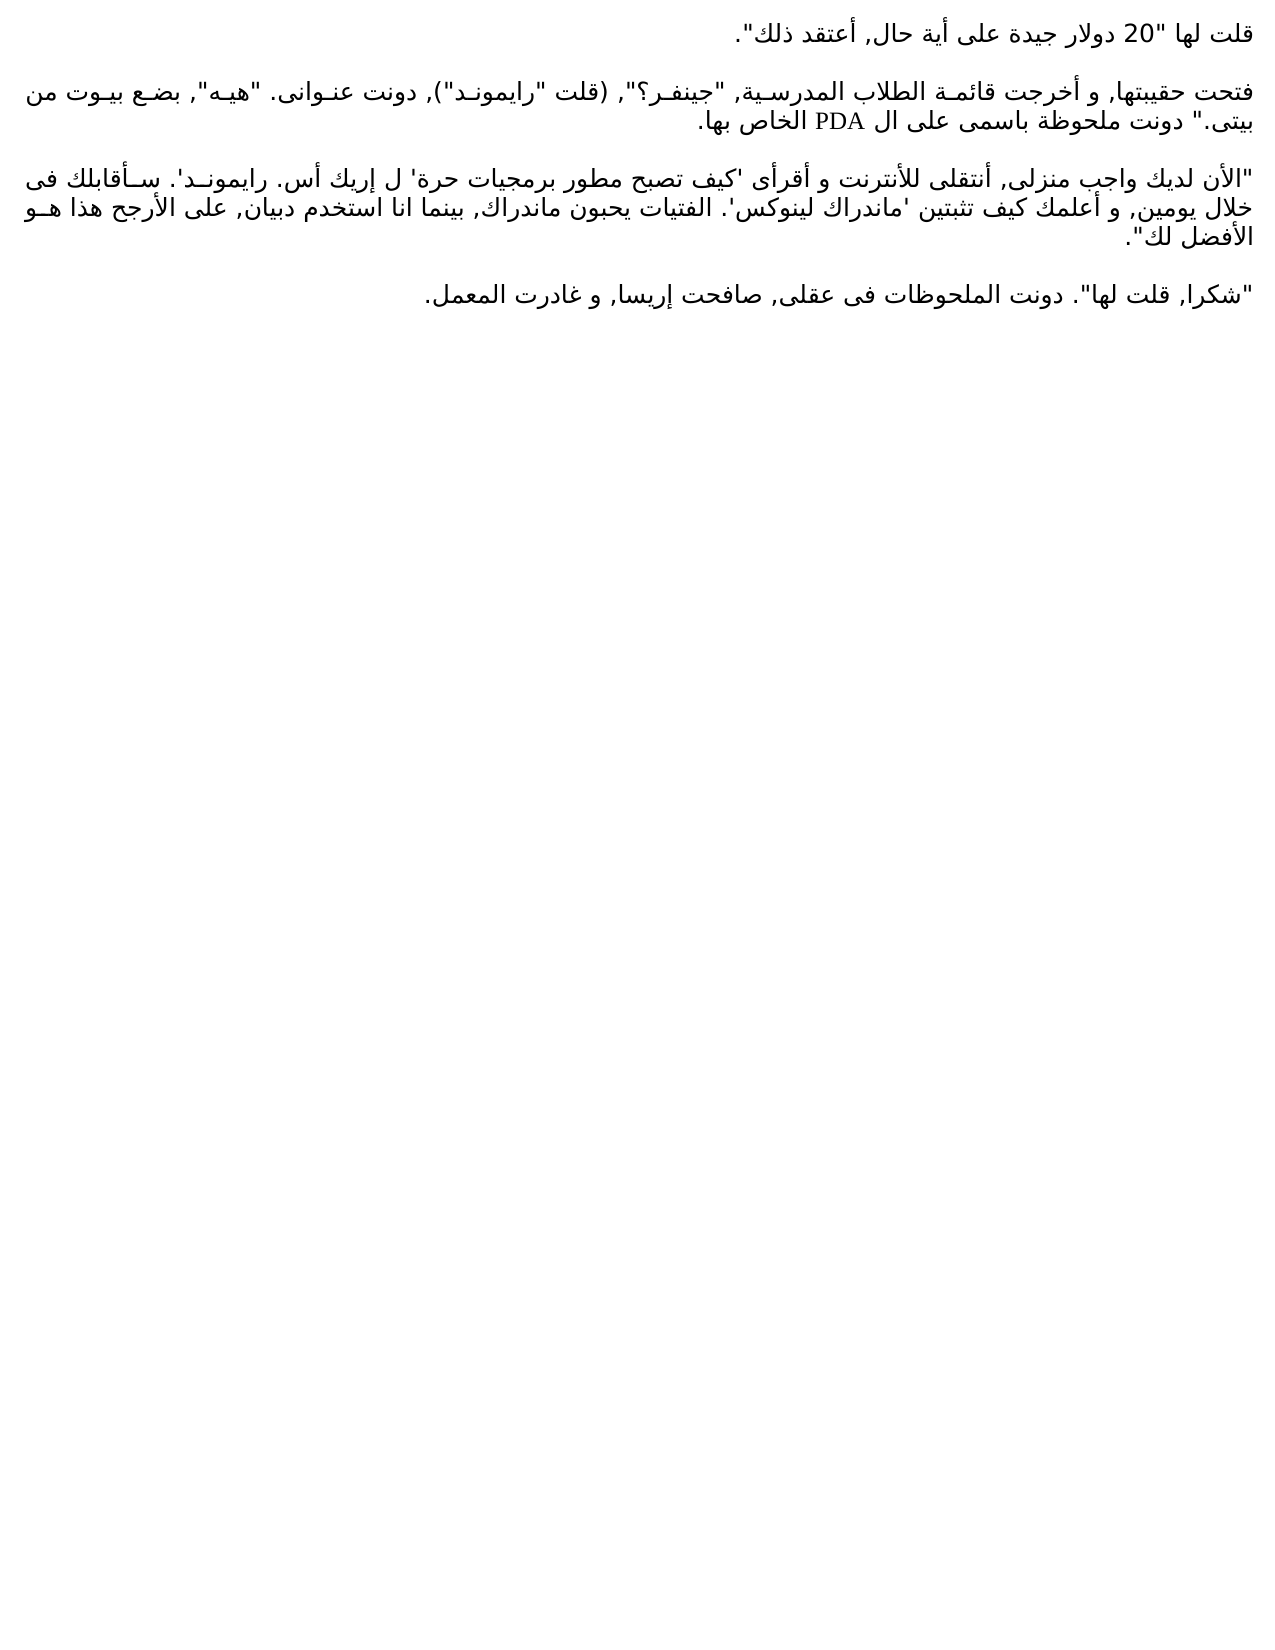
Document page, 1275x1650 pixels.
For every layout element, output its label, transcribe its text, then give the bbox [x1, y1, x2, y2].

text فتحت حقيبتها, و أخرجت قائمة الطلاب المدرسية, "جينفر؟", (قلت "رايموند"), دونت عنوانى. "هيه", بضع بيوت من بيتى." دونت ملحوظة باسمى على ال PDA الخاص بها. [25, 77, 1254, 135]
text "الأن لديك واجب منزلى, أنتقلى للأنترنت و أقرأى 'كيف تصبح مطور برمجيات حرة' ل إريك أس. رايموند'. سأقابلك فى خلال يومين, و أعلمك كيف تثبتين 'ماندراك لينوكس'. الفتيات يحبون ماندراك, بينما انا استخدم دبيان, على الأرجح هذا هو الأفضل لك". [25, 164, 1254, 251]
text "شكرا, قلت لها". دونت الملحوظات فى عقلى, صافحت إريسا, و غادرت المعمل. [25, 280, 1254, 309]
text قلت لها "20 دولار جيدة على أية حال, أعتقد ذلك". [25, 19, 1254, 48]
